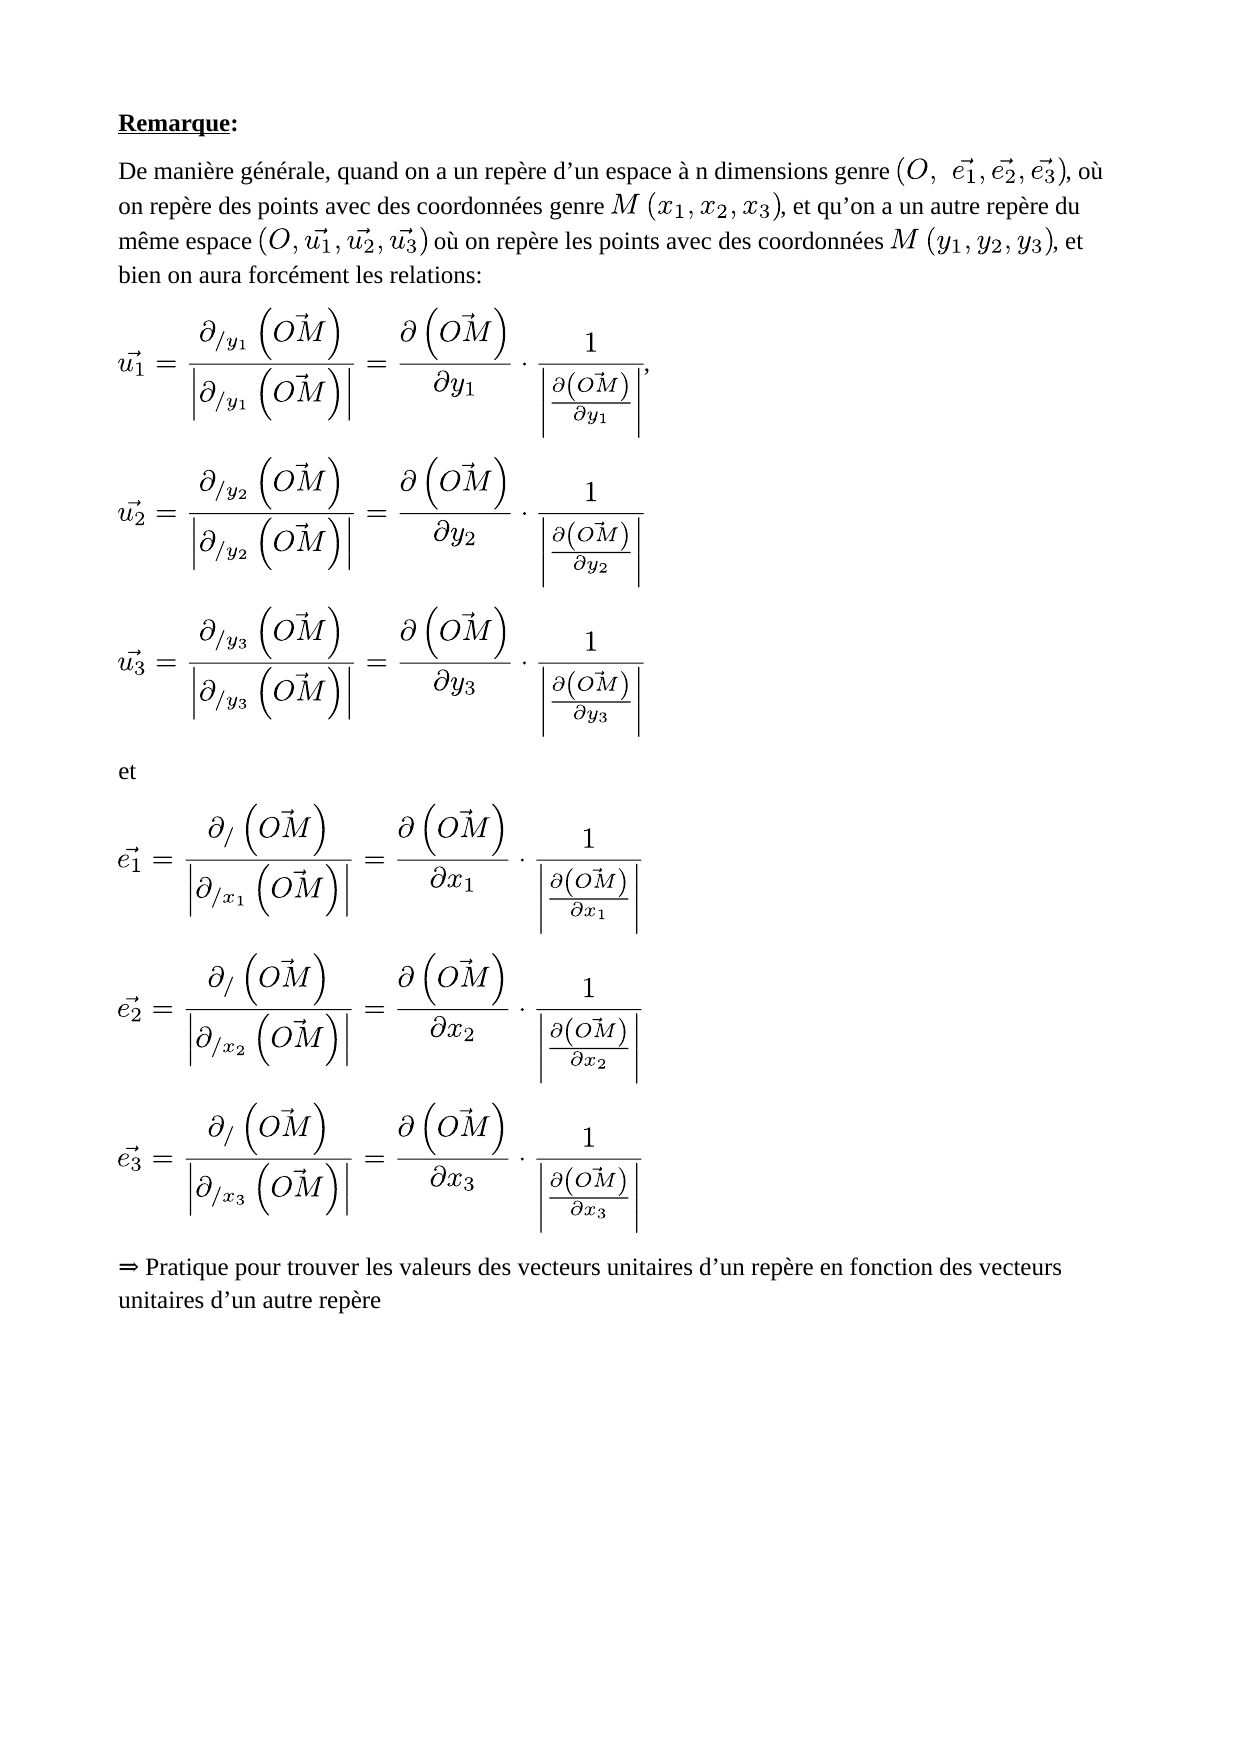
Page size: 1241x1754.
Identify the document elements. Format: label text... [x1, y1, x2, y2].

text De manière générale, quand on a un repère d’un espace à n dimensions genre , où on repère des points avec des coordonnées genre , et qu’on a un autre repère du même espace où on repère les points avec des coordonnées , et bien on aura forcément les relations: [118, 155, 1122, 289]
text Remarque: [118, 108, 1122, 137]
text , [497, 308, 1122, 438]
text et [118, 756, 1122, 785]
text ⇒ Pratique pour trouver les valeurs des vecteurs unitaires d’un repère en fonction des vecteurs unitaires d’un autre repère [118, 1252, 1122, 1314]
